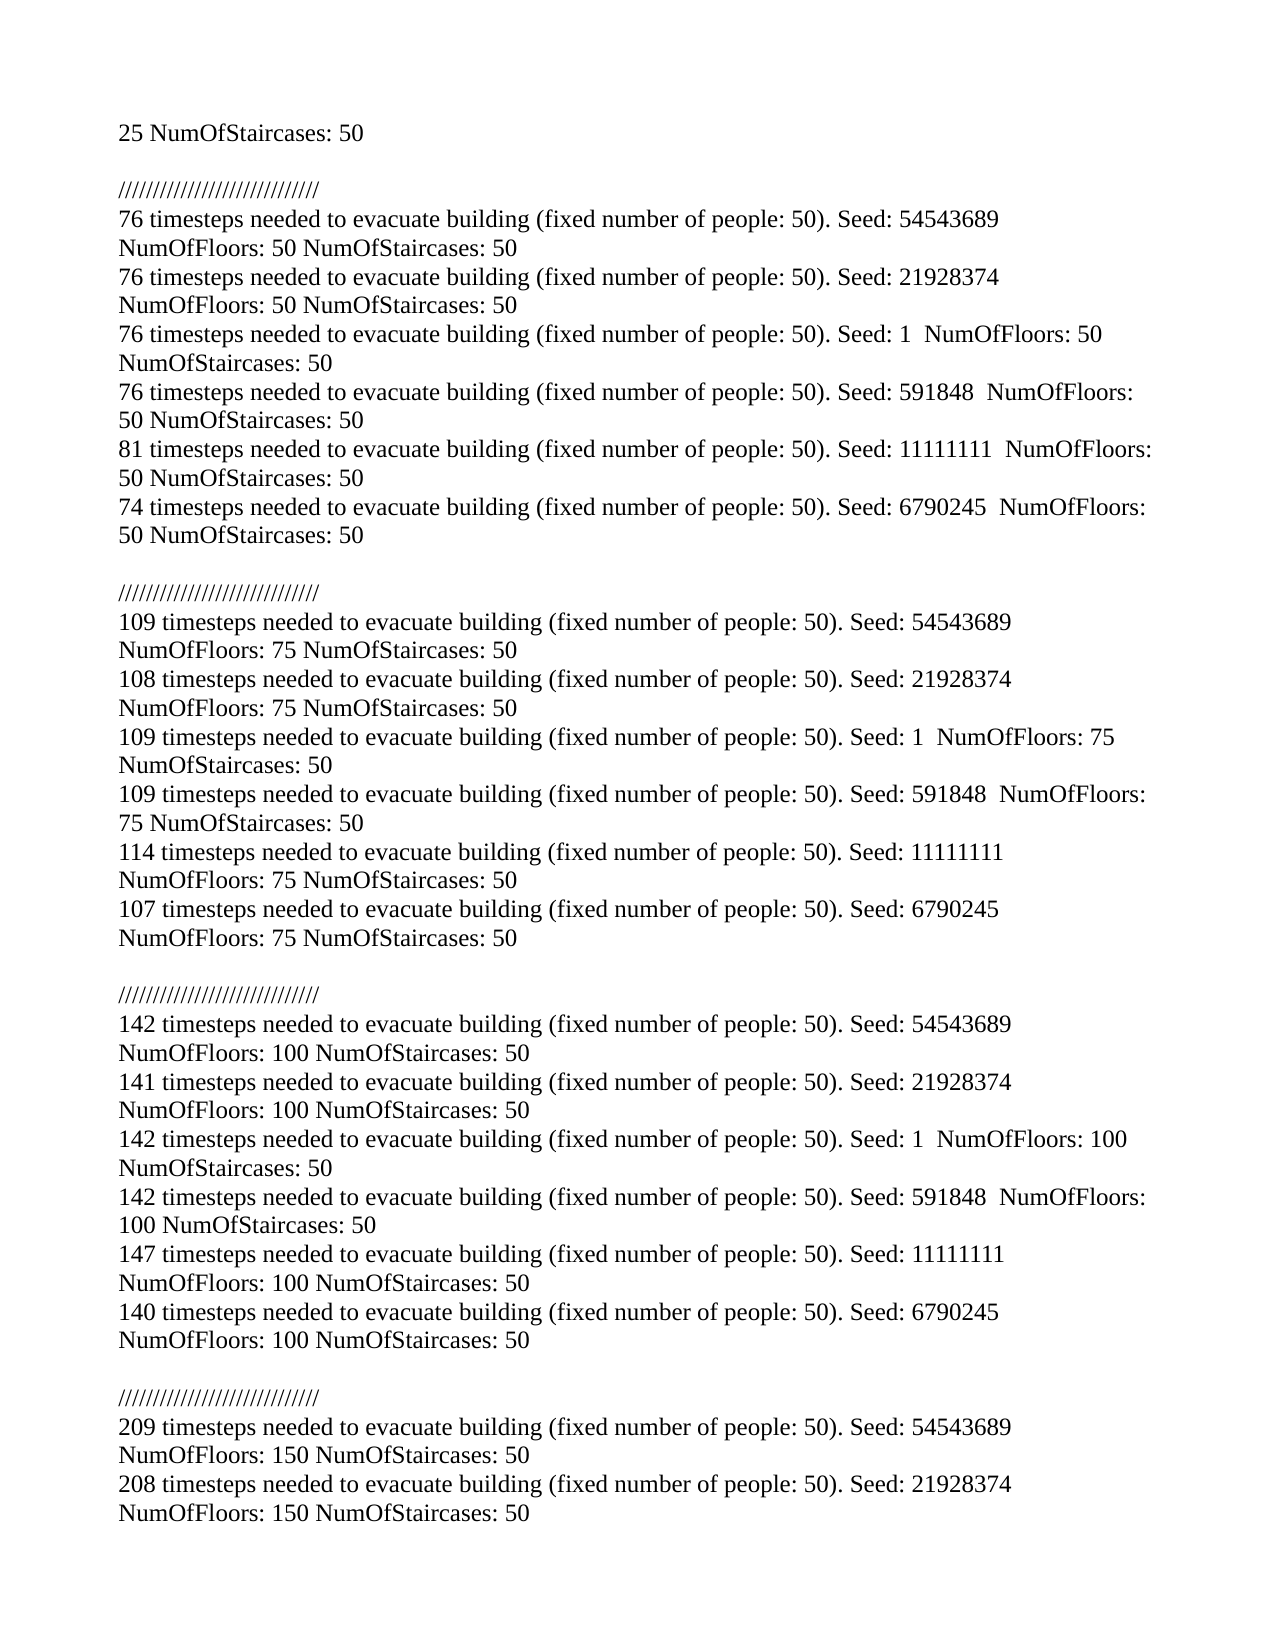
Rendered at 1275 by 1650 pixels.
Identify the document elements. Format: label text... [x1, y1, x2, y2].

text ///////////////////////////// [118, 578, 1157, 607]
text ///////////////////////////// [118, 1383, 1157, 1412]
text 209 timesteps needed to evacuate building (fixed number of people: 50). Seed: 54543689 NumOfFloors: 150 NumOfStaircases: 50 [118, 1412, 1157, 1469]
text 114 timesteps needed to evacuate building (fixed number of people: 50). Seed: 11111111 NumOfFloors: 75 NumOfStaircases: 50 [118, 837, 1157, 894]
text 25 NumOfStaircases: 50 [118, 118, 1157, 147]
text 74 timesteps needed to evacuate building (fixed number of people: 50). Seed: 6790245 NumOfFloors: 50 NumOfStaircases: 50 [118, 492, 1157, 549]
text ///////////////////////////// [118, 981, 1157, 1009]
text 76 timesteps needed to evacuate building (fixed number of people: 50). Seed: 1 NumOfFloors: 50 NumOfStaircases: 50 [118, 319, 1157, 377]
text 142 timesteps needed to evacuate building (fixed number of people: 50). Seed: 1 NumOfFloors: 100 NumOfStaircases: 50 [118, 1124, 1157, 1182]
text 109 timesteps needed to evacuate building (fixed number of people: 50). Seed: 591848 NumOfFloors: 75 NumOfStaircases: 50 [118, 779, 1157, 837]
text 141 timesteps needed to evacuate building (fixed number of people: 50). Seed: 21928374 NumOfFloors: 100 NumOfStaircases: 50 [118, 1067, 1157, 1124]
text ///////////////////////////// [118, 176, 1157, 204]
text 142 timesteps needed to evacuate building (fixed number of people: 50). Seed: 591848 NumOfFloors: 100 NumOfStaircases: 50 [118, 1182, 1157, 1239]
text 208 timesteps needed to evacuate building (fixed number of people: 50). Seed: 21928374 NumOfFloors: 150 NumOfStaircases: 50 [118, 1469, 1157, 1527]
text 76 timesteps needed to evacuate building (fixed number of people: 50). Seed: 54543689 NumOfFloors: 50 NumOfStaircases: 50 [118, 204, 1157, 262]
text 107 timesteps needed to evacuate building (fixed number of people: 50). Seed: 6790245 NumOfFloors: 75 NumOfStaircases: 50 [118, 894, 1157, 952]
text 109 timesteps needed to evacuate building (fixed number of people: 50). Seed: 1 NumOfFloors: 75 NumOfStaircases: 50 [118, 722, 1157, 779]
text 76 timesteps needed to evacuate building (fixed number of people: 50). Seed: 591848 NumOfFloors: 50 NumOfStaircases: 50 [118, 377, 1157, 434]
text 81 timesteps needed to evacuate building (fixed number of people: 50). Seed: 11111111 NumOfFloors: 50 NumOfStaircases: 50 [118, 434, 1157, 492]
text 109 timesteps needed to evacuate building (fixed number of people: 50). Seed: 54543689 NumOfFloors: 75 NumOfStaircases: 50 [118, 607, 1157, 664]
text 147 timesteps needed to evacuate building (fixed number of people: 50). Seed: 11111111 NumOfFloors: 100 NumOfStaircases: 50 [118, 1239, 1157, 1297]
text 76 timesteps needed to evacuate building (fixed number of people: 50). Seed: 21928374 NumOfFloors: 50 NumOfStaircases: 50 [118, 262, 1157, 319]
text 140 timesteps needed to evacuate building (fixed number of people: 50). Seed: 6790245 NumOfFloors: 100 NumOfStaircases: 50 [118, 1297, 1157, 1354]
text 142 timesteps needed to evacuate building (fixed number of people: 50). Seed: 54543689 NumOfFloors: 100 NumOfStaircases: 50 [118, 1009, 1157, 1067]
text 108 timesteps needed to evacuate building (fixed number of people: 50). Seed: 21928374 NumOfFloors: 75 NumOfStaircases: 50 [118, 664, 1157, 722]
